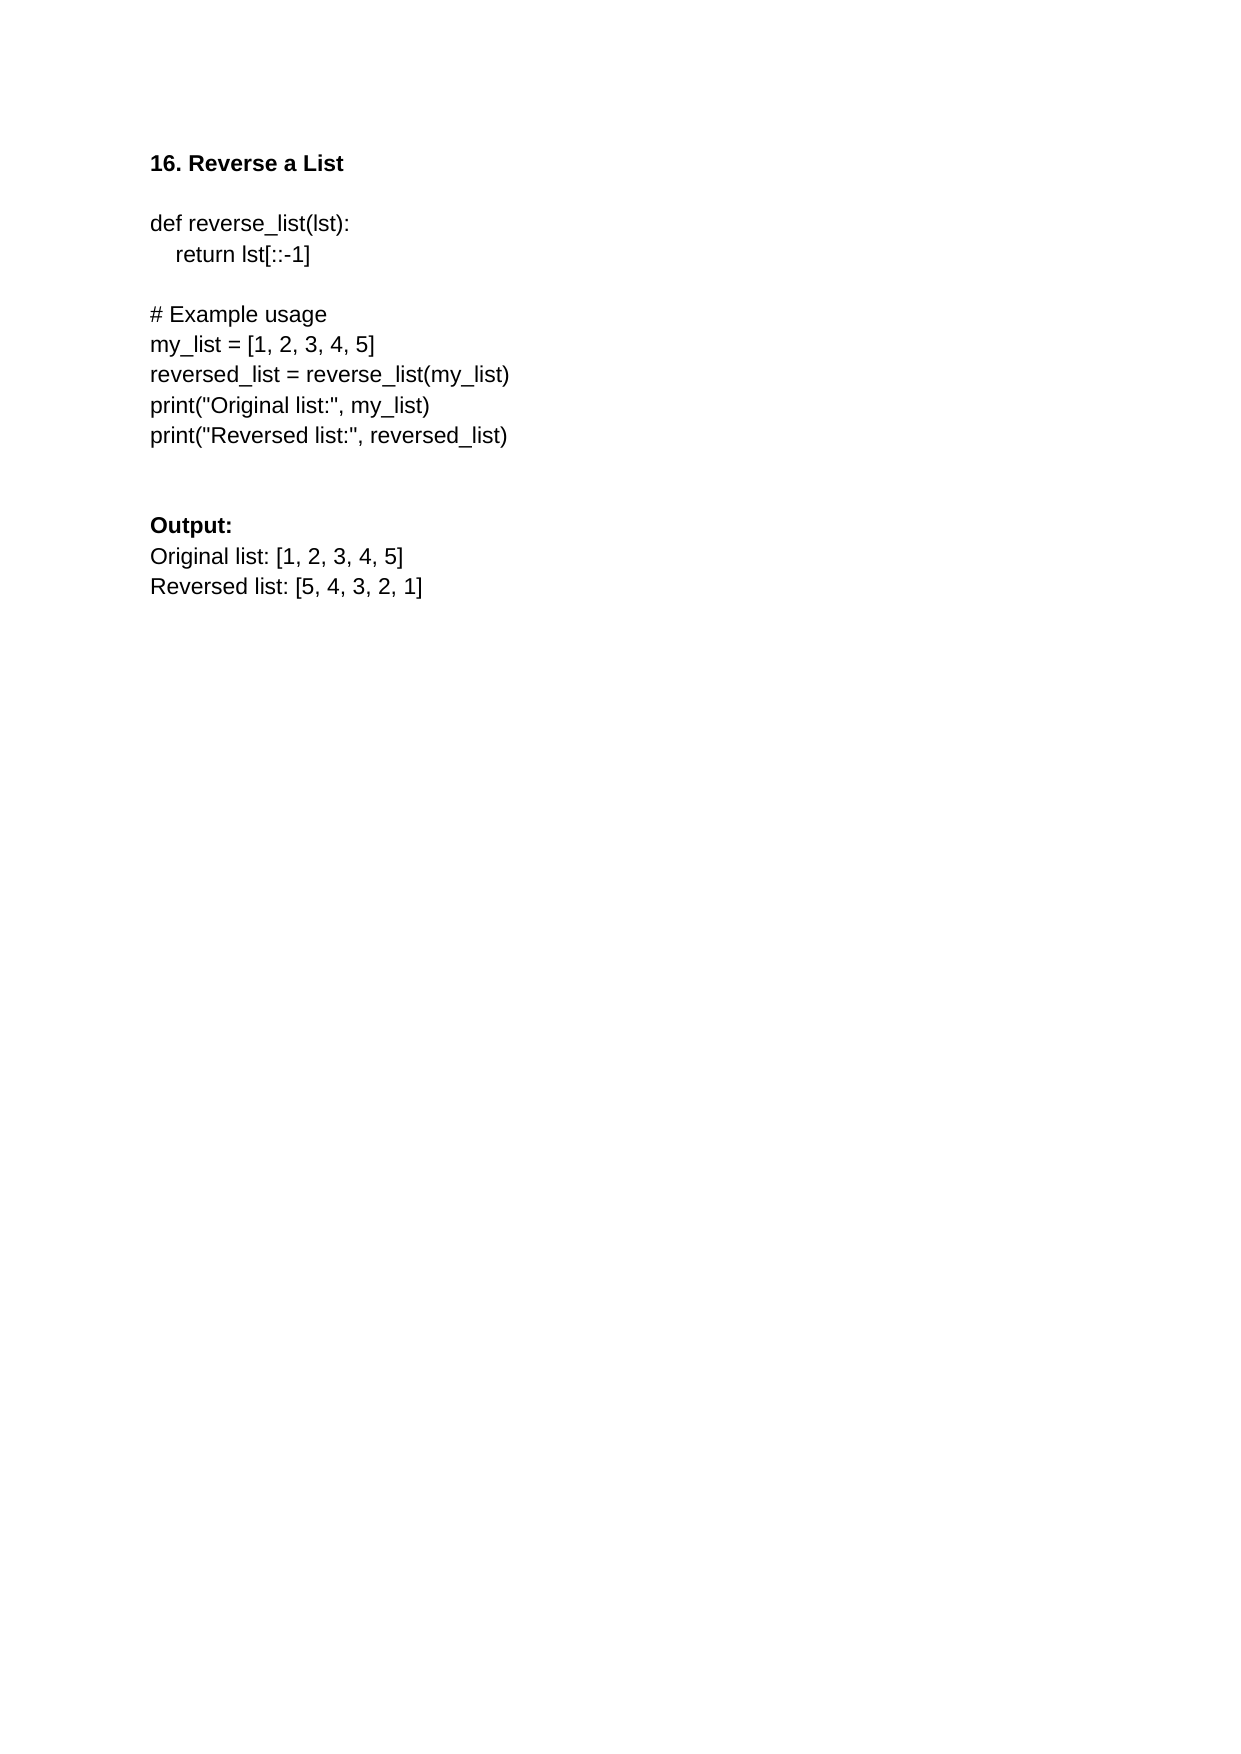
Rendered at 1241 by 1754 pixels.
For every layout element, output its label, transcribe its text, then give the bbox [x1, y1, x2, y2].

text Reversed list: [5, 4, 3, 2, 1] [150, 573, 1090, 599]
text return lst[::-1] [150, 241, 1090, 267]
text # Example usage [150, 301, 1090, 327]
text print("Reversed list:", reversed_list) [150, 422, 1090, 448]
text def reverse_list(lst): [150, 210, 1090, 237]
text print("Original list:", my_list) [150, 392, 1090, 418]
text 16. Reverse a List [150, 150, 1090, 176]
text Output: [150, 512, 1090, 539]
text reversed_list = reverse_list(my_list) [150, 361, 1090, 388]
text my_list = [1, 2, 3, 4, 5] [150, 331, 1090, 358]
text Original list: [1, 2, 3, 4, 5] [150, 543, 1090, 569]
